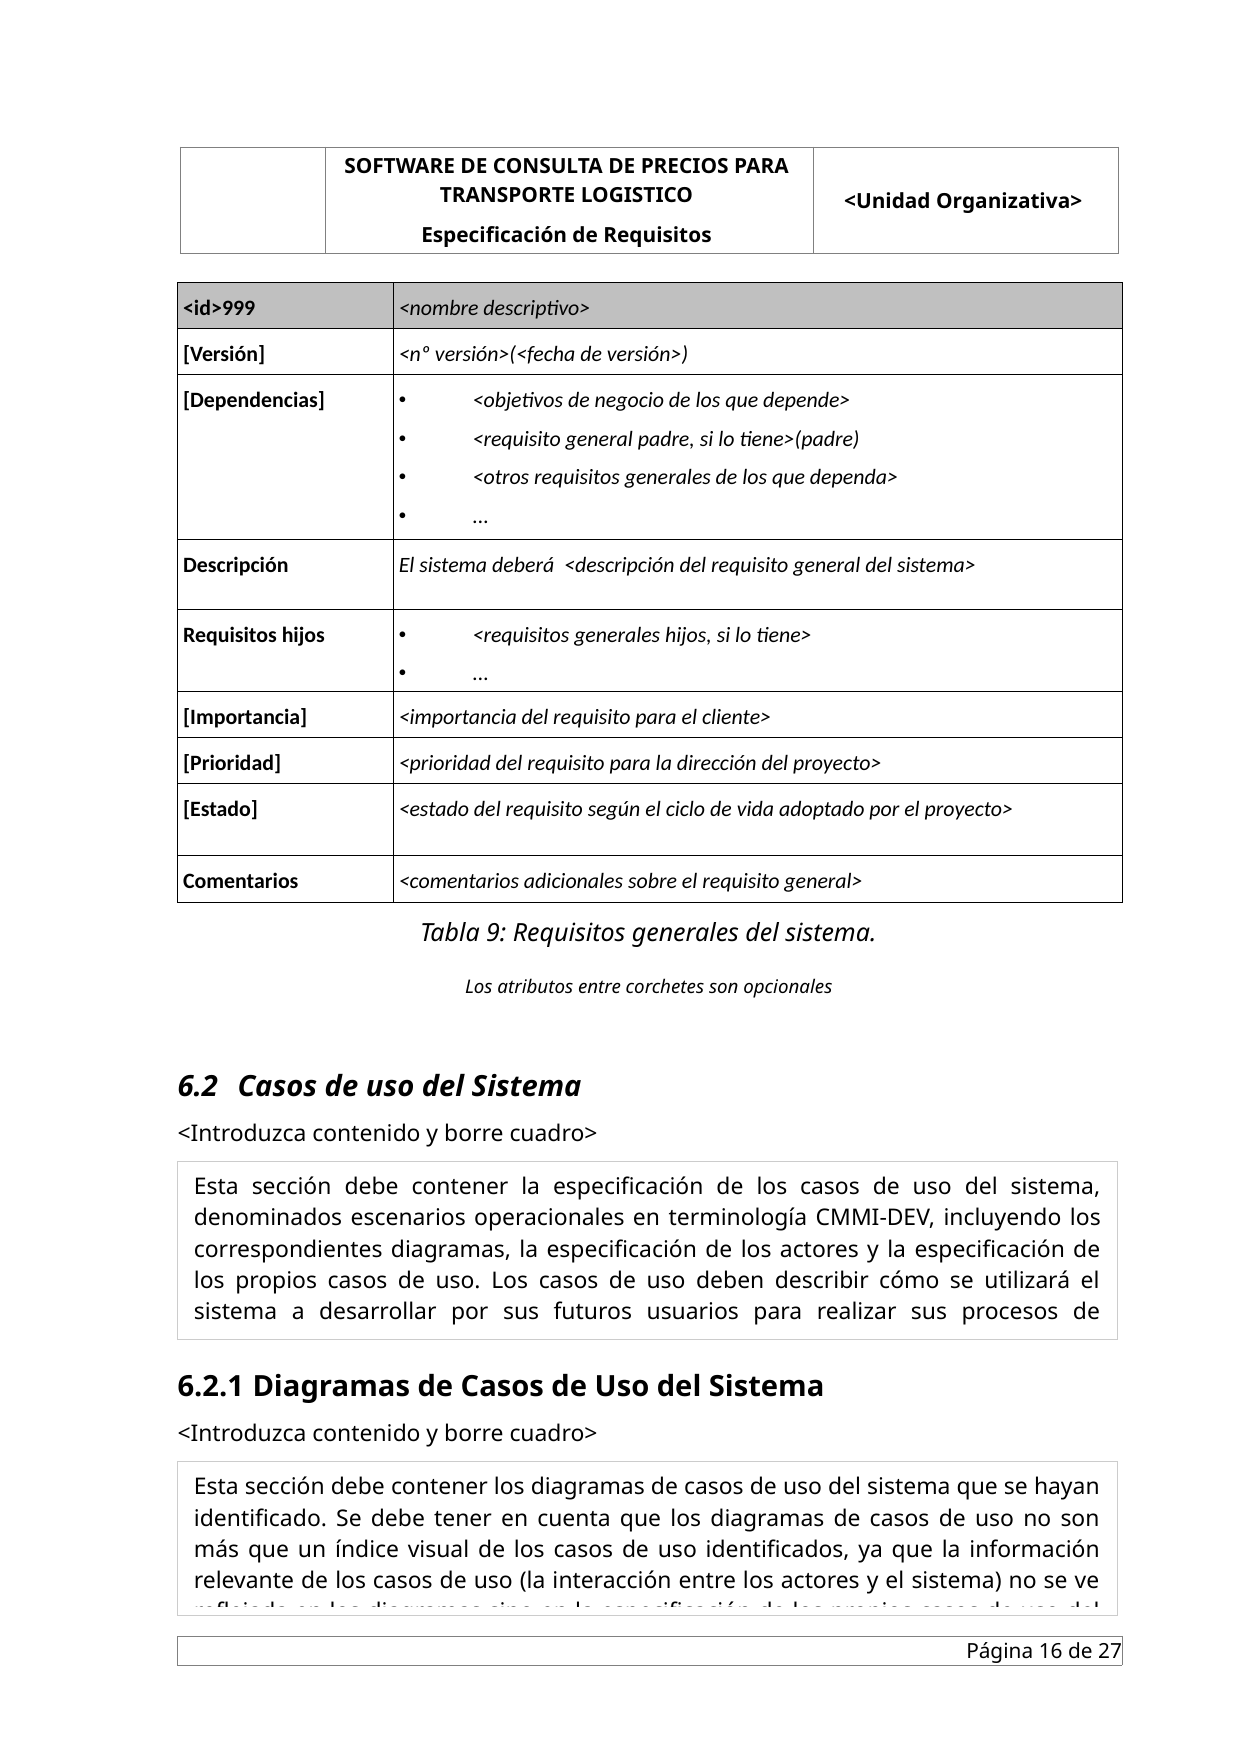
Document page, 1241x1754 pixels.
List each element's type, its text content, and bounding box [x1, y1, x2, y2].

table_cell [Prioridad] [178, 738, 393, 783]
table_cell [Importancia] [178, 692, 393, 737]
table_cell Comentarios [178, 856, 393, 901]
table_cell <objetivos de negocio de los que depende> <requisito general padre, si lo tiene>(padre) <otros requisitos generales de los que dependa> ... [394, 375, 1122, 539]
subtitle Casos de uso del Sistema [177, 1065, 1122, 1105]
subtitle Diagramas de Casos de Uso del Sistema [177, 1365, 1122, 1405]
table_cell [Estado] [178, 784, 393, 855]
table_cell El sistema deberá <descripción del requisito general del sistema> [394, 540, 1122, 608]
table_cell Descripción [178, 540, 393, 608]
table_header <nombre descriptivo> [394, 283, 1122, 328]
table_cell <prioridad del requisito para la dirección del proyecto> [394, 738, 1122, 783]
table_cell <requisitos generales hijos, si lo tiene> ... [394, 610, 1122, 691]
table_header <id>999 [178, 283, 393, 328]
text Los atributos entre corchetes son opcionales [177, 973, 1122, 999]
table_cell <comentarios adicionales sobre el requisito general> [394, 856, 1122, 901]
table_cell [Versión] [178, 329, 393, 374]
table_cell <nº versión>(<fecha de versión>) [394, 329, 1122, 374]
text <Introduzca contenido y borre cuadro> [177, 1417, 1122, 1449]
text <Introduzca contenido y borre cuadro> [177, 1117, 1122, 1148]
table_cell <importancia del requisito para el cliente> [394, 692, 1122, 737]
text Esta sección debe contener los diagramas de casos de uso del sistema que se hayan identificado. Se debe tener en cuenta que los diagramas de casos de uso no son más que un índice visual de los casos de uso identificados, ya que la información relevante de los casos de uso (la interacción entre los actores y el sistema) no se ve reflejada en los diagramas sino en la especificación de los propios casos de uso del sistema. [194, 1470, 1101, 1607]
table_cell [Dependencias] [178, 375, 393, 539]
text Tabla 9: Requisitos generales del sistema. [177, 914, 1122, 948]
table_cell <estado del requisito según el ciclo de vida adoptado por el proyecto> [394, 784, 1122, 855]
text Esta sección debe contener la especificación de los casos de uso del sistema, denominados escenarios operacionales en terminología CMMI-DEV, incluyendo los correspondientes diagramas, la especificación de los actores y la especificación de los propios casos de uso. Los casos de uso deben describir cómo se utilizará el sistema a desarrollar por sus futuros usuarios para realizar sus procesos de negocio. [194, 1170, 1101, 1331]
table_cell Requisitos hijos [178, 610, 393, 691]
